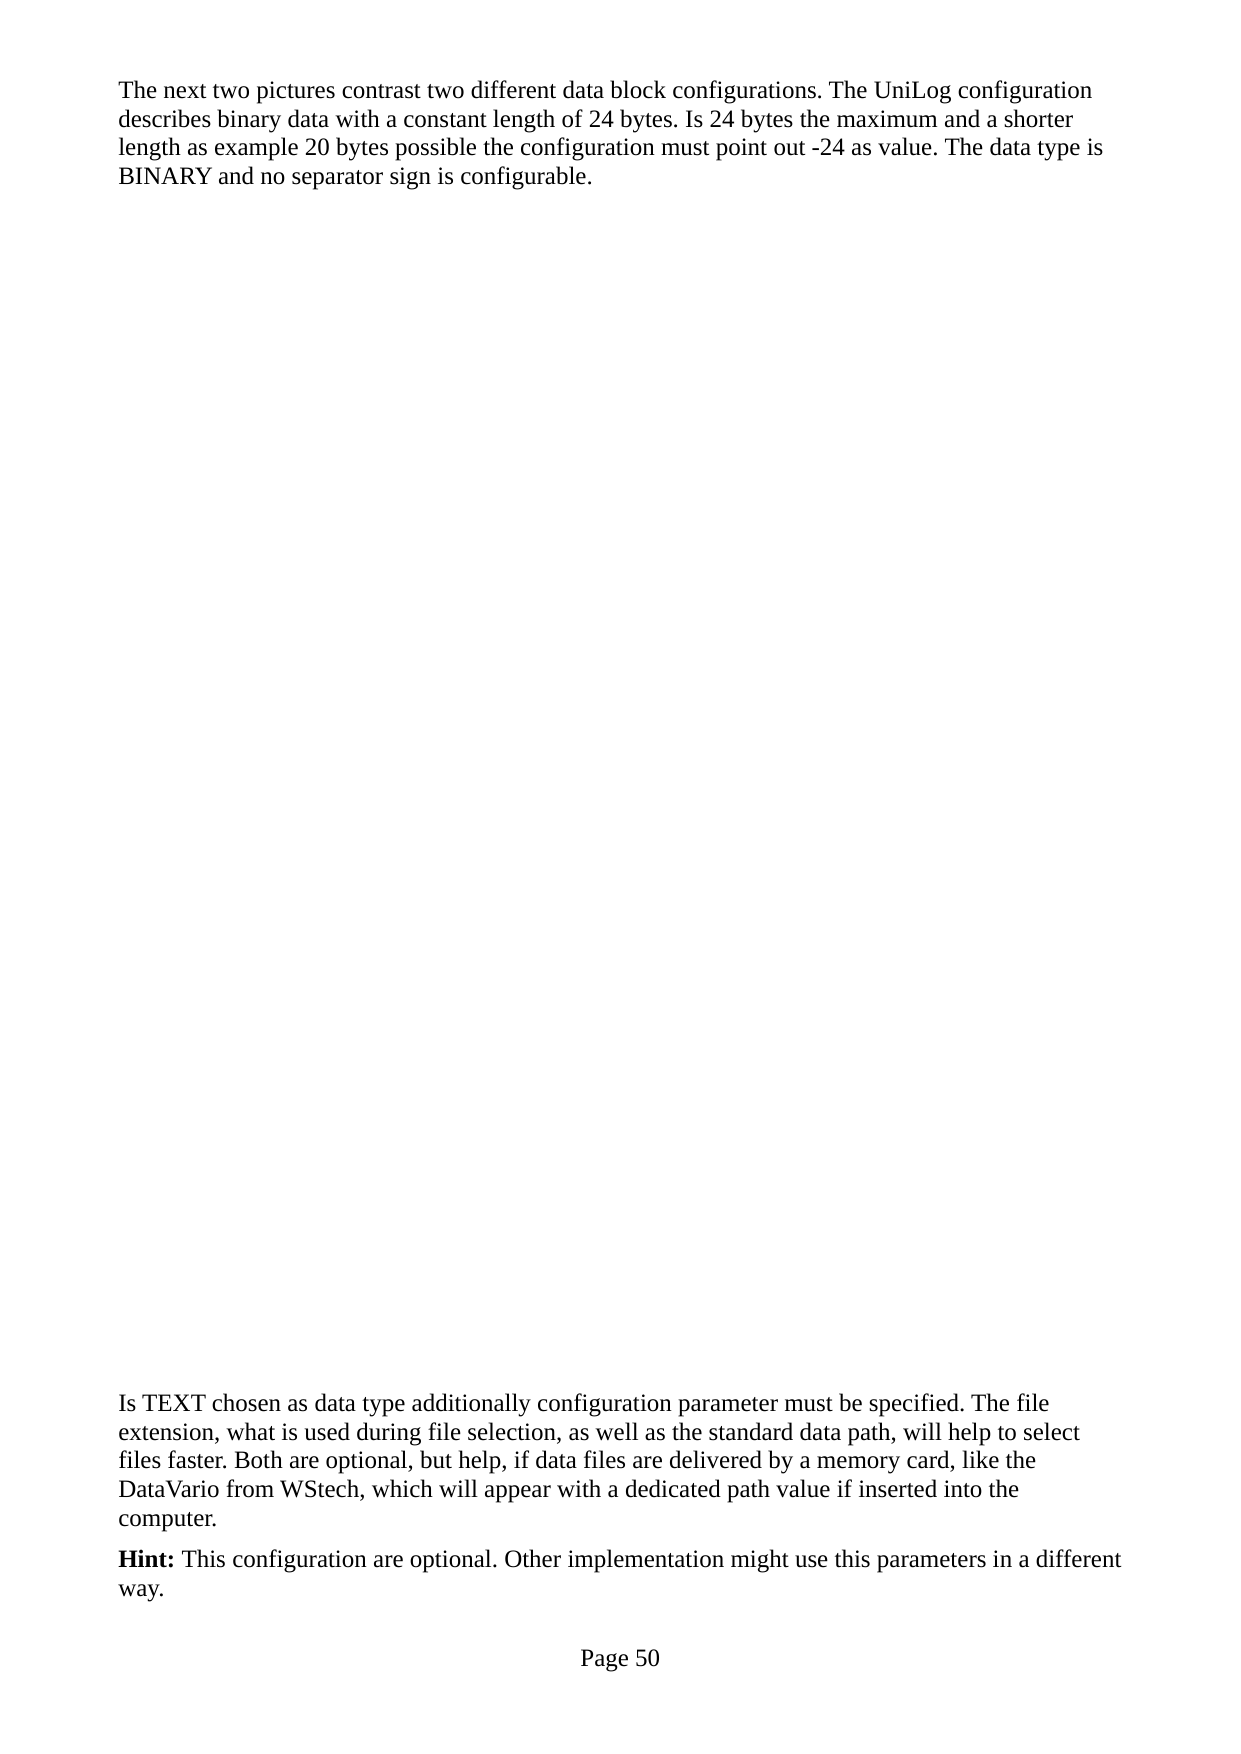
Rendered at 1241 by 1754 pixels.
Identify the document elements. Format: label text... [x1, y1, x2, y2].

text Hint: This configuration are optional. Other implementation might use this parameters in a different way. [118, 1544, 1122, 1602]
text The next two pictures contrast two different data block configurations. The UniLog configuration describes binary data with a constant length of 24 bytes. Is 24 bytes the maximum and a shorter length as example 20 bytes possible the configuration must point out -24 as value. The data type is BINARY and no separator sign is configurable. Is TEXT chosen as data type additionally configuration parameter must be specified. The file extension, what is used during file selection, as well as the standard data path, will help to select files faster. Both are optional, but help, if data files are delivered by a memory card, like the DataVario from WStech, which will appear with a dedicated path value if inserted into the computer. [118, 75, 1122, 1532]
